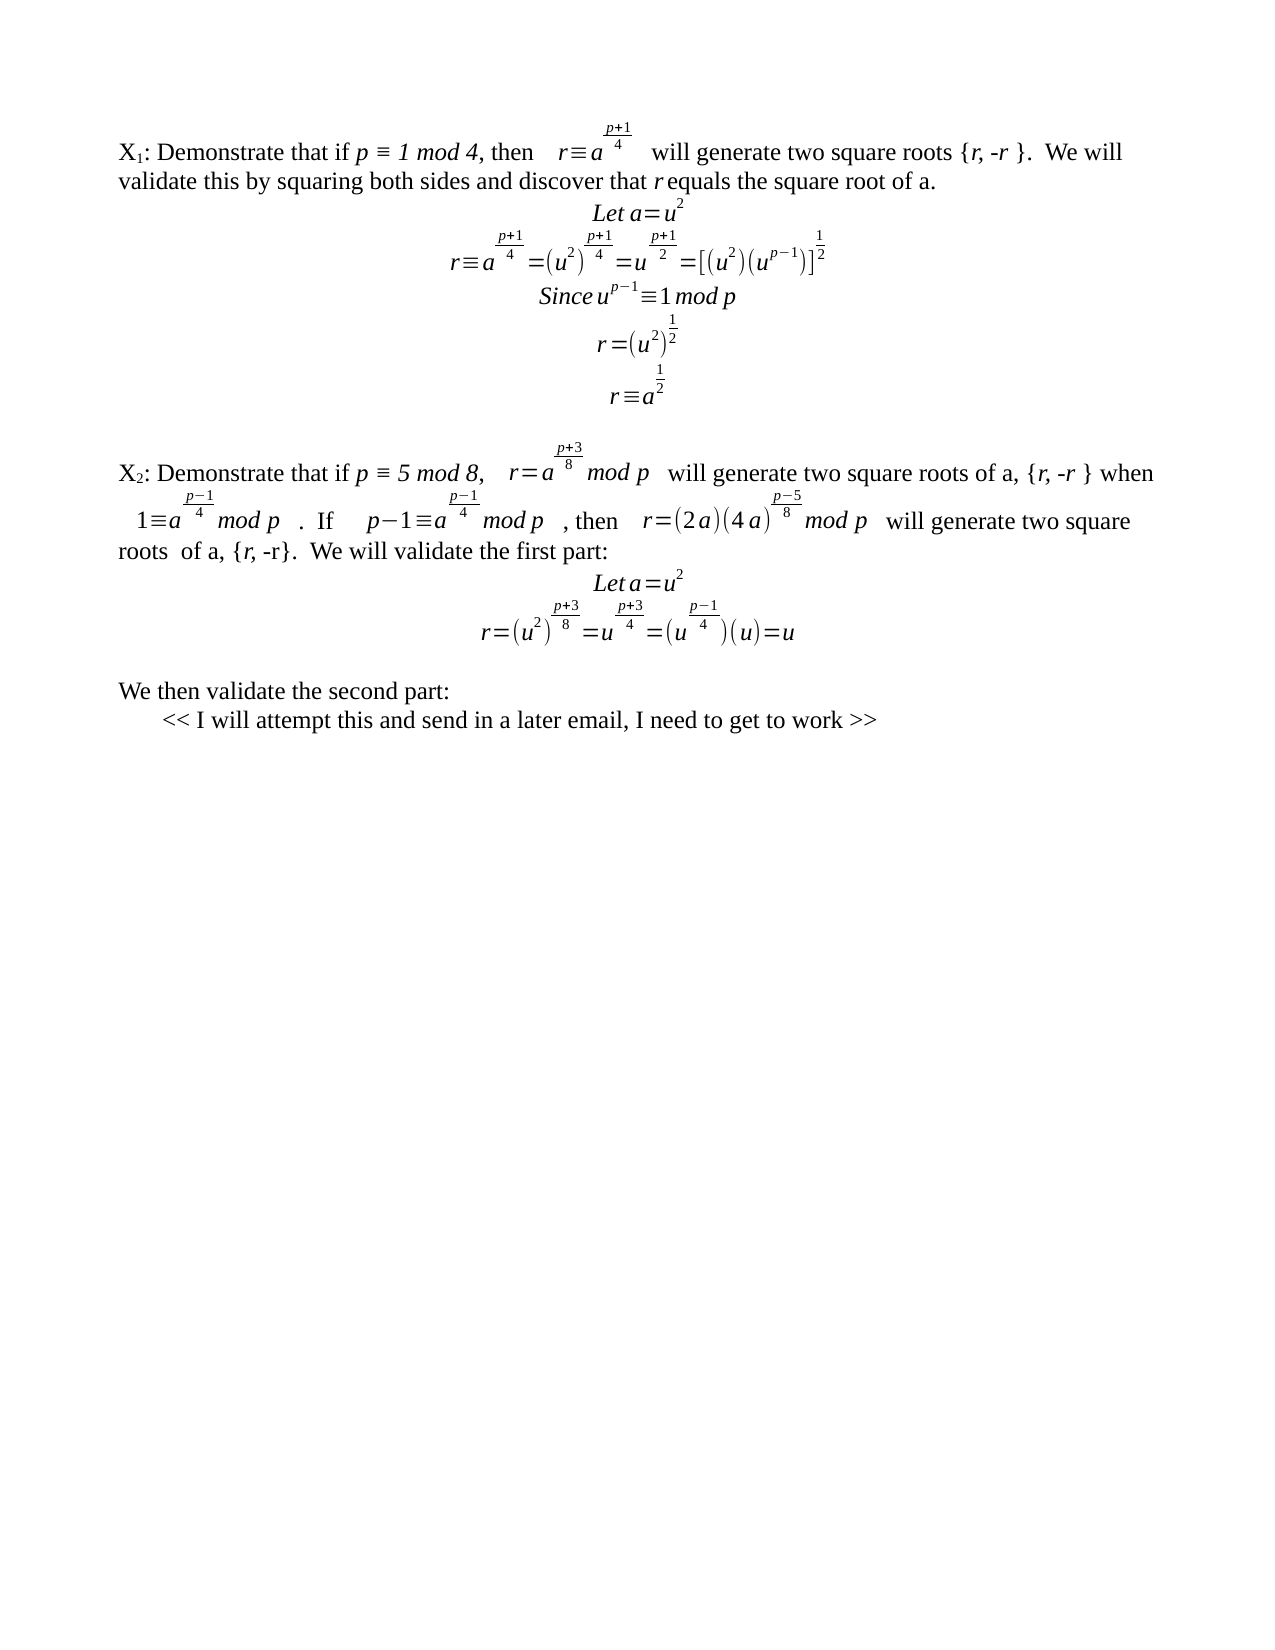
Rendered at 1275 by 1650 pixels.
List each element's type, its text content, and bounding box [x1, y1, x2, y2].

text X2: Demonstrate that if p ≡ 5 mod 8, will generate two square roots of a, {r, -r } when . If , then will generate two square roots of a, {r, -r}. We will validate the first part: [118, 438, 1157, 565]
text << I will attempt this and send in a later email, I need to get to work >> [118, 705, 1157, 734]
text Χ1: Demonstrate that if p ≡ 1 mod 4, then will generate two square roots {r, -r }. We will validate this by squaring both sides and discover that r equals the square root of a. [118, 118, 1157, 195]
text We then validate the second part: [118, 676, 1157, 705]
